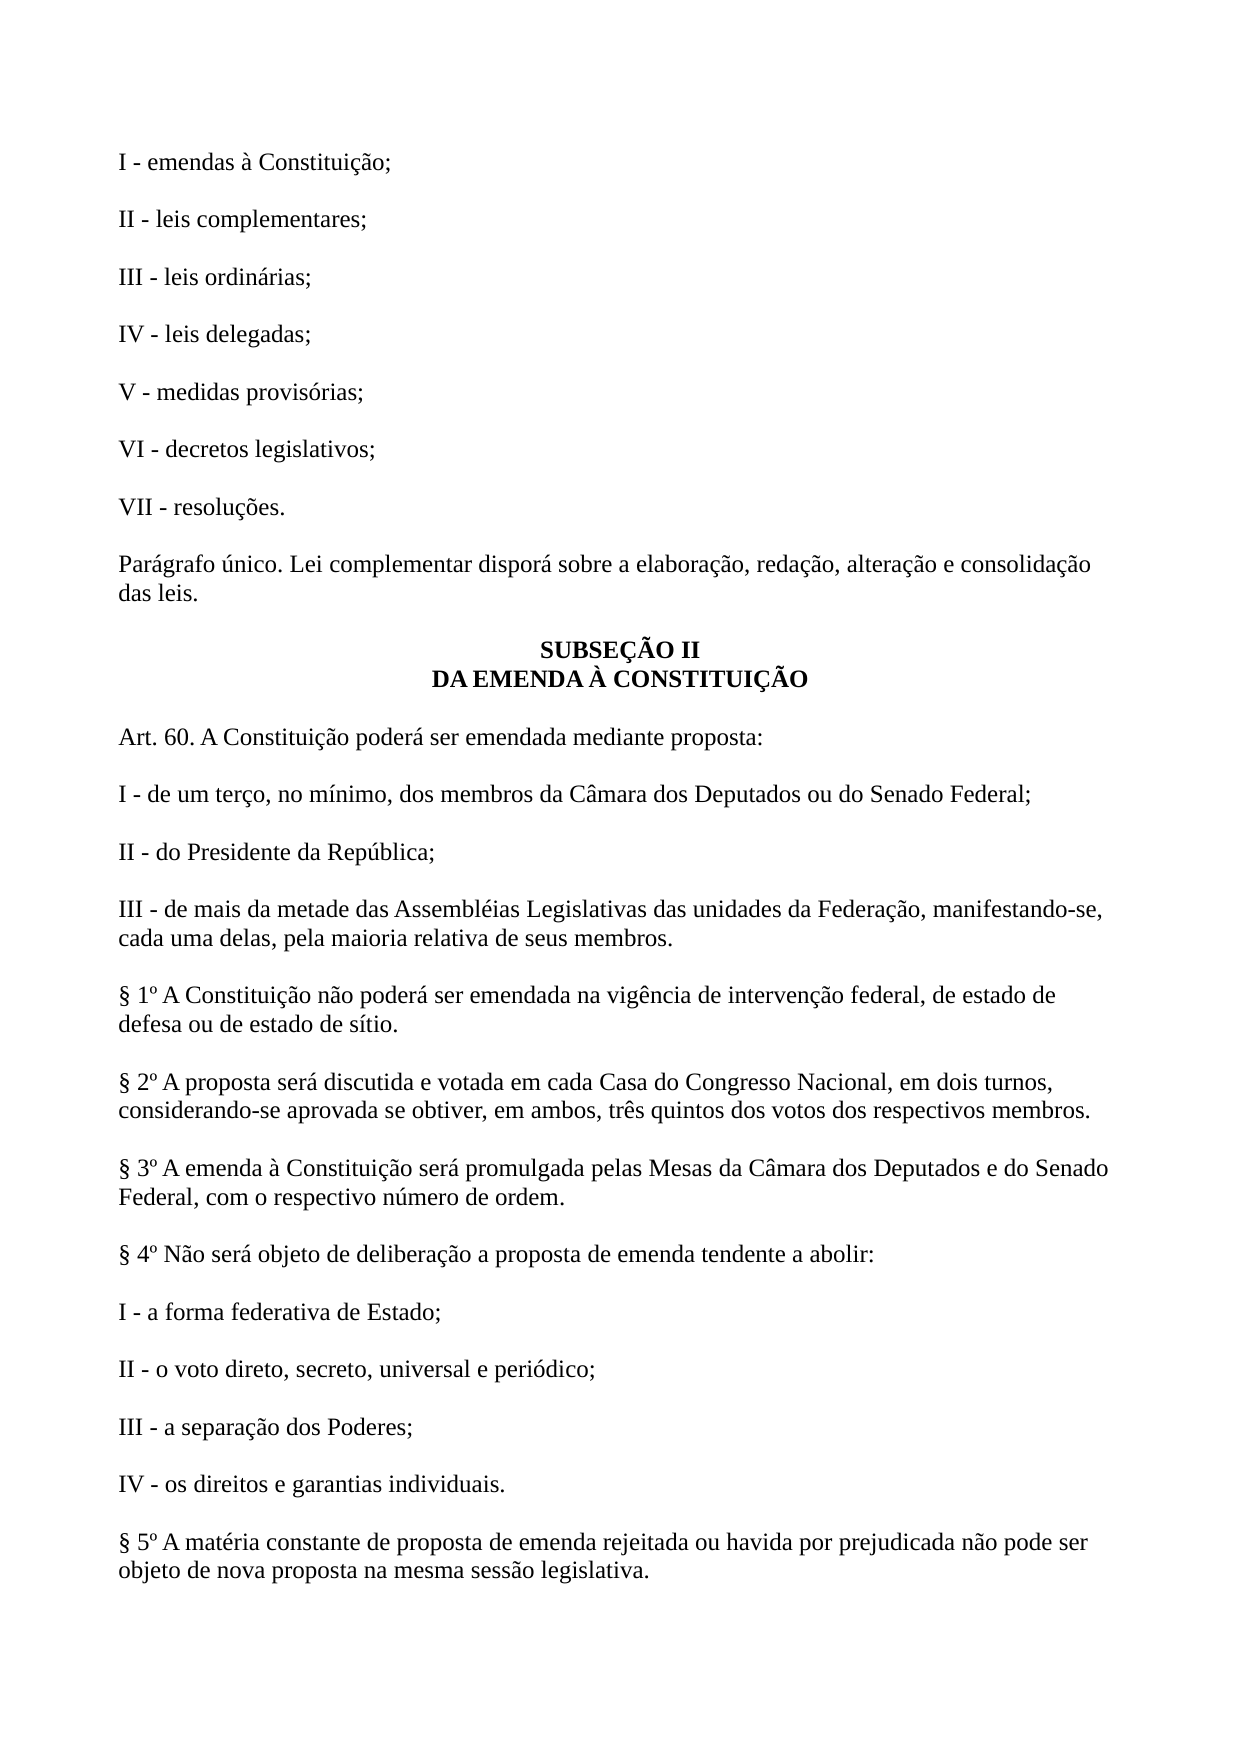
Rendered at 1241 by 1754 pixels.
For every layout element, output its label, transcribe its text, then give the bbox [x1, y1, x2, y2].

text I - a forma federativa de Estado; [118, 1297, 1122, 1326]
text II - do Presidente da República; [118, 837, 1122, 866]
text III - a separação dos Poderes; [118, 1412, 1122, 1441]
text § 4º Não será objeto de deliberação a proposta de emenda tendente a abolir: [118, 1239, 1122, 1268]
text § 3º A emenda à Constituição será promulgada pelas Mesas da Câmara dos Deputados e do Senado Federal, com o respectivo número de ordem. [118, 1153, 1122, 1211]
text § 1º A Constituição não poderá ser emendada na vigência de intervenção federal, de estado de defesa ou de estado de sítio. [118, 981, 1122, 1038]
text IV - os direitos e garantias individuais. [118, 1469, 1122, 1498]
text II - o voto direto, secreto, universal e periódico; [118, 1354, 1122, 1383]
text § 5º A matéria constante de proposta de emenda rejeitada ou havida por prejudicada não pode ser objeto de nova proposta na mesma sessão legislativa. [118, 1527, 1122, 1584]
text VII - resoluções. [118, 492, 1122, 521]
text SUBSEÇÃO II [118, 636, 1122, 664]
text VI - decretos legislativos; [118, 434, 1122, 463]
text III - de mais da metade das Assembléias Legislativas das unidades da Federação, manifestando-se, cada uma delas, pela maioria relativa de seus membros. [118, 894, 1122, 952]
text II - leis complementares; [118, 204, 1122, 233]
text DA EMENDA À CONSTITUIÇÃO [118, 664, 1122, 693]
text IV - leis delegadas; [118, 319, 1122, 348]
text Parágrafo único. Lei complementar disporá sobre a elaboração, redação, alteração e consolidação das leis. [118, 549, 1122, 607]
text § 2º A proposta será discutida e votada em cada Casa do Congresso Nacional, em dois turnos, considerando-se aprovada se obtiver, em ambos, três quintos dos votos dos respectivos membros. [118, 1067, 1122, 1124]
text III - leis ordinárias; [118, 262, 1122, 291]
text I - de um terço, no mínimo, dos membros da Câmara dos Deputados ou do Senado Federal; [118, 779, 1122, 808]
text V - medidas provisórias; [118, 377, 1122, 406]
text Art. 60. A Constituição poderá ser emendada mediante proposta: [118, 722, 1122, 751]
text I - emendas à Constituição; [118, 147, 1122, 176]
